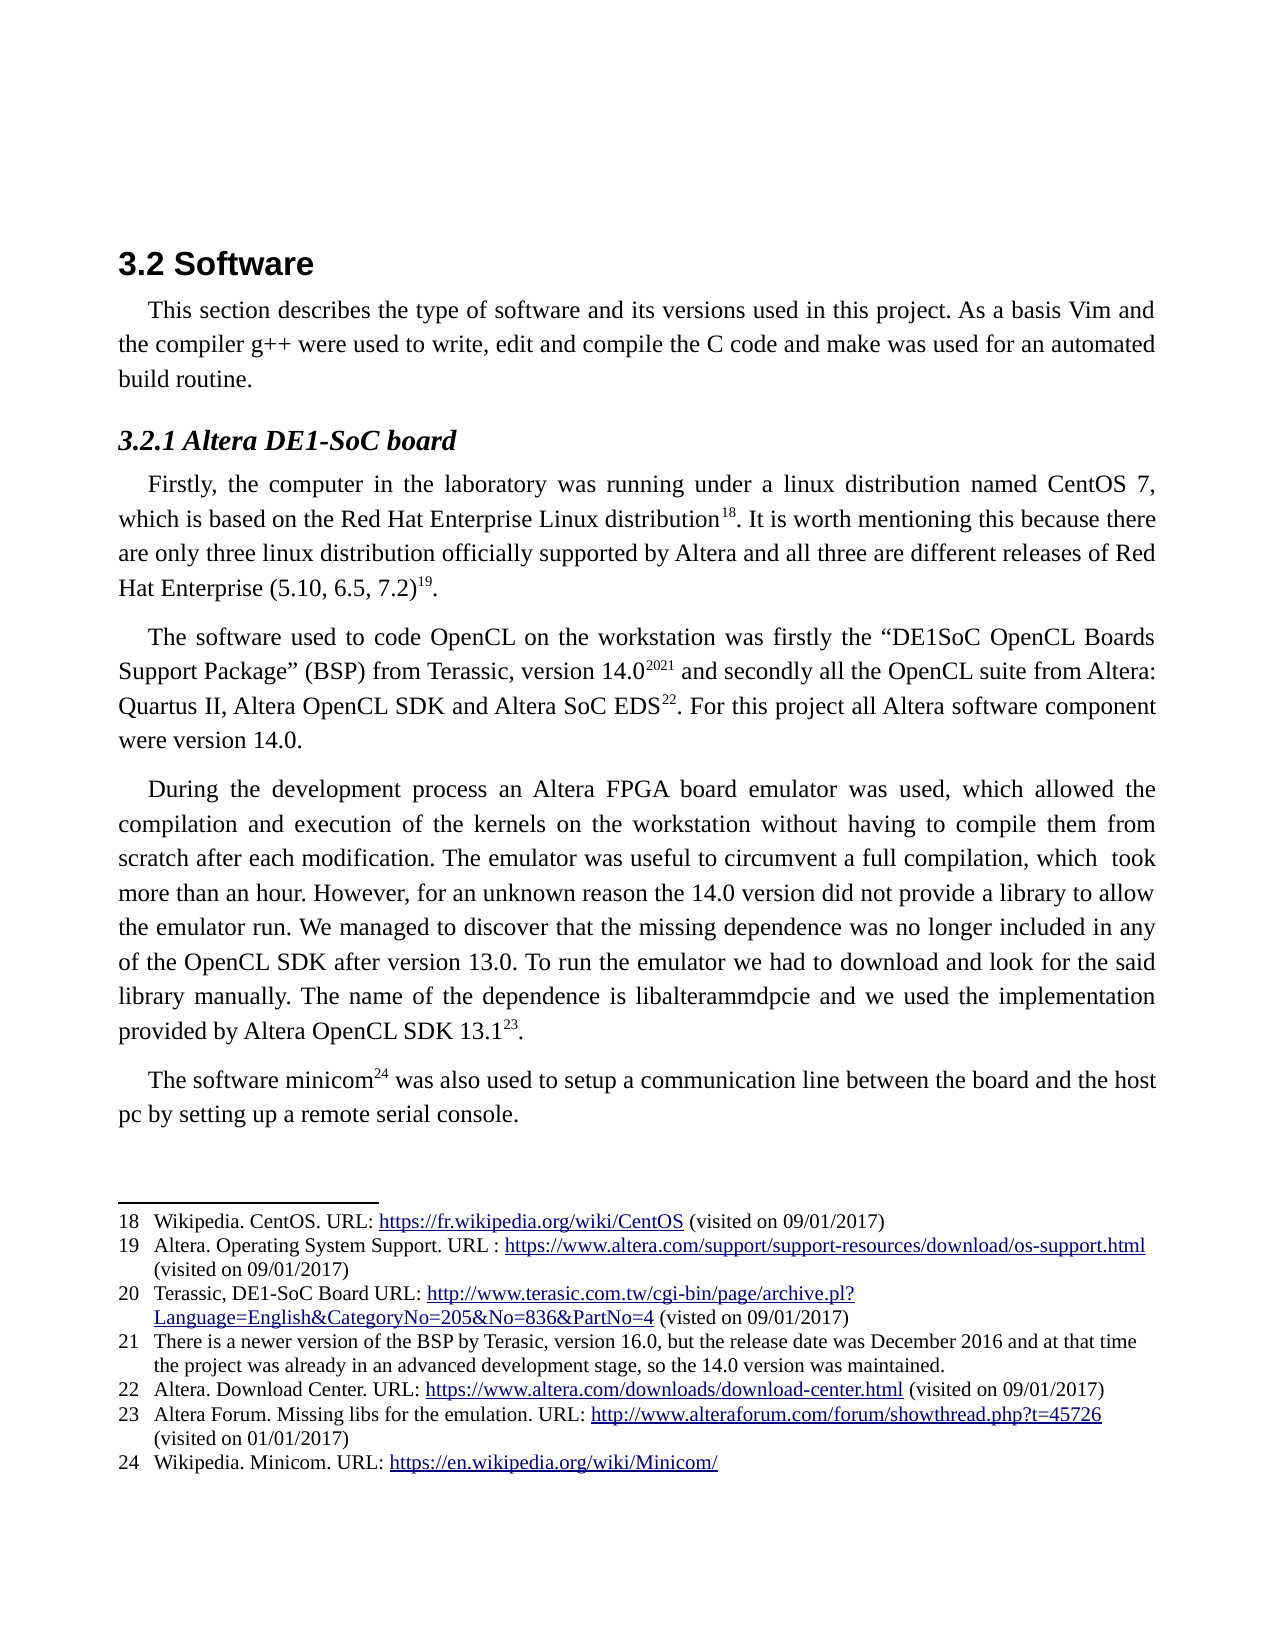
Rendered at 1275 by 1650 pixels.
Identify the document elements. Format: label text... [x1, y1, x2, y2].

text The software minicom was also used to setup a communication line between the board and the host pc by setting up a remote serial console. [118, 1065, 1157, 1128]
text Terassic, DE1-SoC Board URL: http://www.terasic.com.tw/cgi-bin/page/archive.pl?Language=English&CategoryNo=205&No=836&PartNo=4 (visted on 09/01/2017) [118, 1281, 1157, 1329]
text Wikipedia. CentOS. URL: https://fr.wikipedia.org/wiki/CentOS (visited on 09/01/2017) [118, 1209, 1157, 1233]
text This section describes the type of software and its versions used in this project. As a basis Vim and the compiler g++ were used to write, edit and compile the C code and make was used for an automated build routine. [118, 295, 1157, 393]
text Altera. Download Center. URL: https://www.altera.com/downloads/download-center.html (visited on 09/01/2017) [118, 1377, 1157, 1401]
text Altera Forum. Missing libs for the emulation. URL: http://www.alteraforum.com/forum/showthread.php?t=45726 (visited on 01/01/2017) [118, 1401, 1157, 1449]
text During the development process an Altera FPGA board emulator was used, which allowed the compilation and execution of the kernels on the workstation without having to compile them from scratch after each modification. The emulator was useful to circumvent a full compilation, which took more than an hour. However, for an unknown reason the 14.0 version did not provide a library to allow the emulator run. We managed to discover that the missing dependence was no longer included in any of the OpenCL SDK after version 13.0. To run the emulator we had to download and look for the said library manually. The name of the dependence is libalterammdpcie and we used the implementation provided by Altera OpenCL SDK 13.1. [118, 774, 1157, 1044]
text The software used to code OpenCL on the workstation was firstly the “DE1SoC OpenCL Boards Support Package” (BSP) from Terassic, version 14.0 and secondly all the OpenCL suite from Altera: Quartus II, Altera OpenCL SDK and Altera SoC EDS. For this project all Altera software component were version 14.0. [118, 622, 1157, 754]
subtitle 3.2 Software [118, 244, 1157, 282]
text Firstly, the computer in the laboratory was running under a linux distribution named CentOS 7, which is based on the Red Hat Enterprise Linux distribution. It is worth mentioning this because there are only three linux distribution officially supported by Altera and all three are different releases of Red Hat Enterprise (5.10, 6.5, 7.2). [118, 469, 1157, 602]
subtitle 3.2.1 Altera DE1-SoC board [118, 423, 1157, 457]
text Wikipedia. Minicom. URL: https://en.wikipedia.org/wiki/Minicom/ [118, 1449, 1157, 1474]
text Altera. Operating System Support. URL : https://www.altera.com/support/support-resources/download/os-support.html (visited on 09/01/2017) [118, 1233, 1157, 1281]
text There is a newer version of the BSP by Terasic, version 16.0, but the release date was December 2016 and at that time the project was already in an advanced development stage, so the 14.0 version was maintained. [118, 1329, 1157, 1377]
